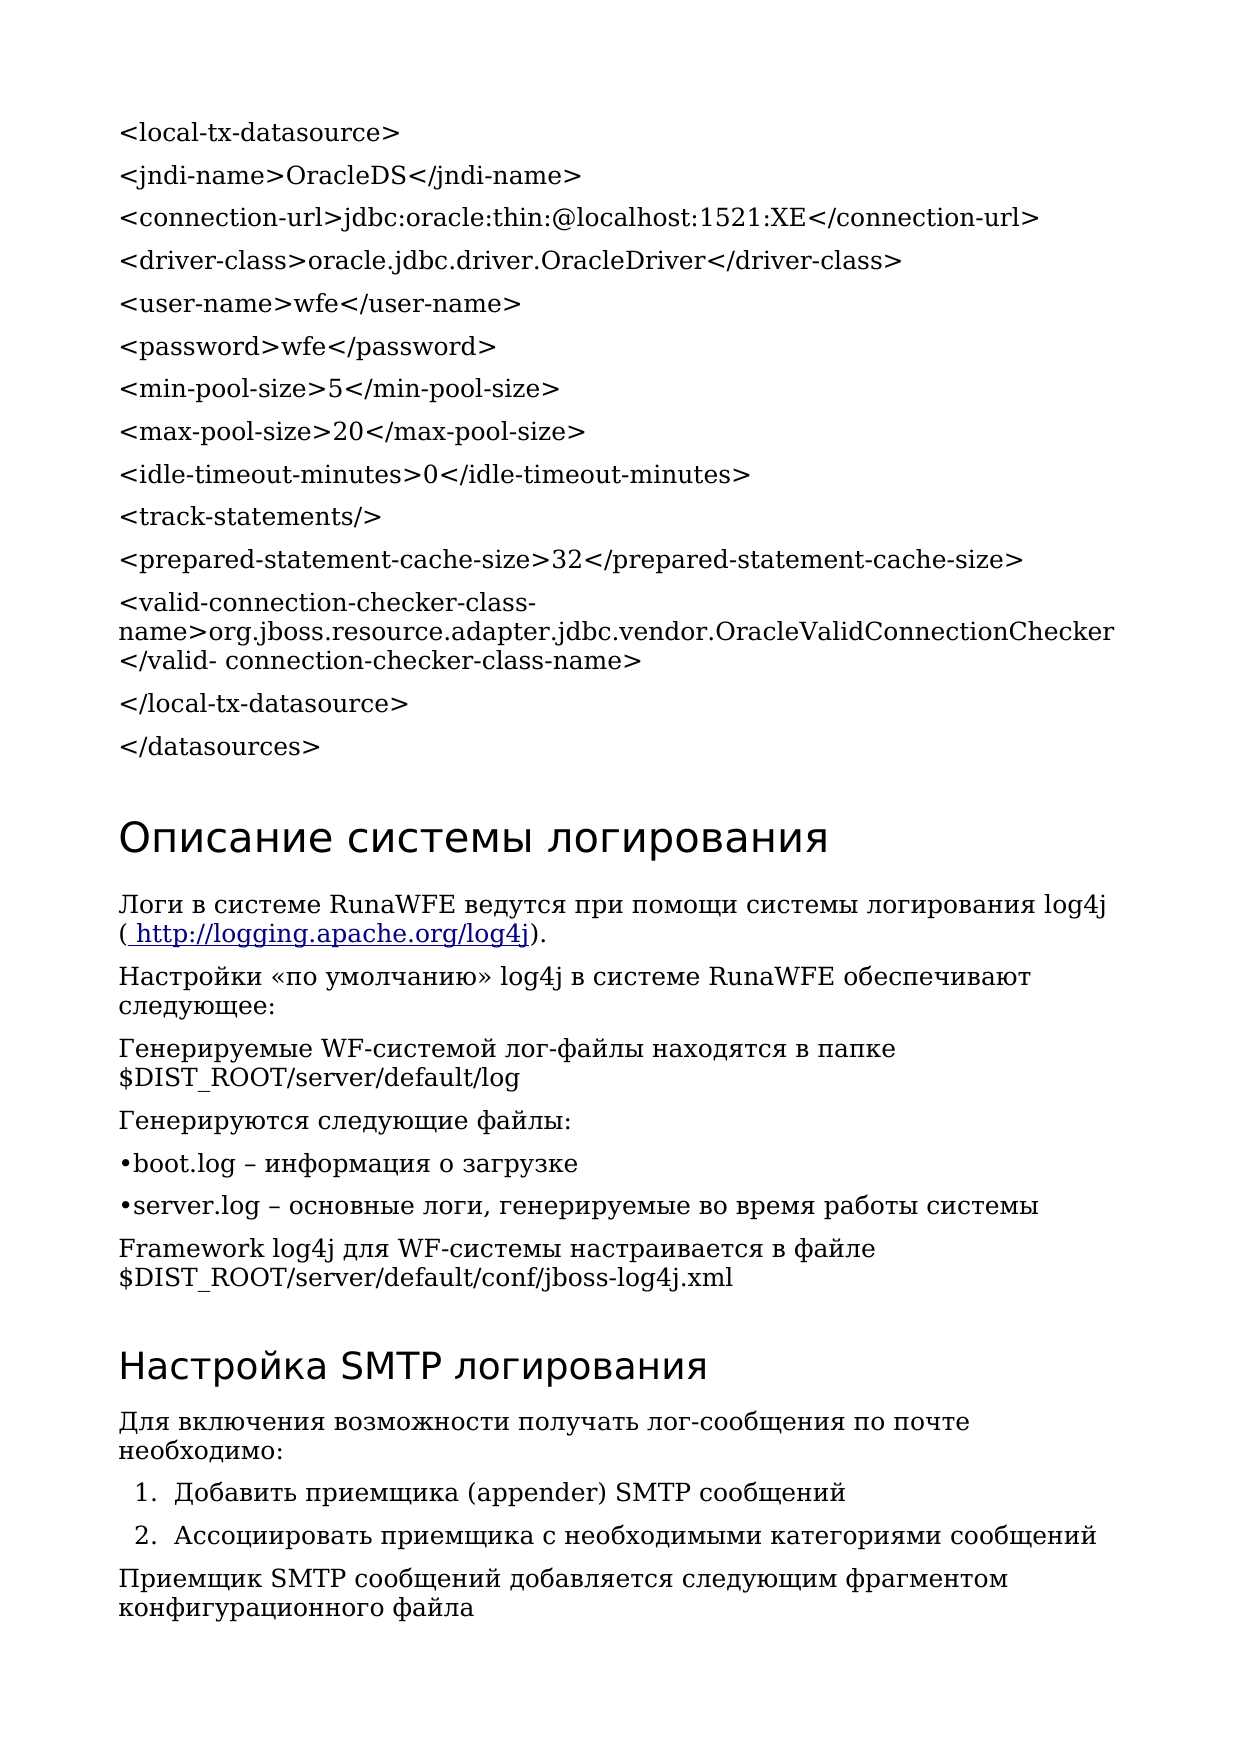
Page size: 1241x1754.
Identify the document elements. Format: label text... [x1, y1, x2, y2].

text </datasources> [118, 732, 1122, 761]
text Генерируются следующие файлы: [118, 1106, 1122, 1135]
text Настройки «по умолчанию» log4j в системе RunaWFE обеспечивают следующее: [118, 962, 1122, 1021]
text </local-tx-datasource> [118, 689, 1122, 718]
text Для включения возможности получать лог-сообщения по почте необходимо: [118, 1407, 1122, 1465]
text <idle-timeout-minutes>0</idle-timeout-minutes> [118, 460, 1122, 489]
text <user-name>wfe</user-name> [118, 289, 1122, 318]
subtitle Настройка SMTP логирования [118, 1345, 1122, 1389]
text Приемщик SMTP сообщений добавляется следующим фрагментом конфигурационного файла [118, 1564, 1122, 1622]
text <driver-class>oracle.jdbc.driver.OracleDriver</driver-class> [118, 246, 1122, 275]
text Логи в системе RunaWFE ведутся при помощи системы логирования log4j ( http://logging.apache.org/log4j). [118, 890, 1122, 949]
text <local-tx-datasource> [118, 118, 1122, 147]
list boot.log – информация о загрузке [118, 1149, 1122, 1178]
text <password>wfe</password> [118, 332, 1122, 361]
list Ассоциировать приемщика с необходимыми категориями сообщений [118, 1521, 1122, 1550]
text <prepared-statement-cache-size>32</prepared-statement-cache-size> [118, 545, 1122, 574]
text <valid-connection-checker-class-name>org.jboss.resource.adapter.jdbc.vendor.OracleValidConnectionChecker</valid- connection-checker-class-name> [118, 588, 1122, 675]
list server.log – основные логи, генерируемые во время работы системы [118, 1191, 1122, 1221]
text <jndi-name>OracleDS</jndi-name> [118, 161, 1122, 190]
list Добавить приемщика (appender) SMTP сообщений [118, 1478, 1122, 1508]
text <max-pool-size>20</max-pool-size> [118, 417, 1122, 446]
text <connection-url>jdbc:oracle:thin:@localhost:1521:XE</connection-url> [118, 203, 1122, 233]
subtitle Описание системы логирования [118, 813, 1122, 862]
text Framework log4j для WF-системы настраивается в файле $DIST_ROOT/server/default/conf/jboss-log4j.xml [118, 1234, 1122, 1292]
text <track-statements/> [118, 502, 1122, 532]
text Генерируемые WF-системой лог-файлы находятся в папке $DIST_ROOT/server/default/log [118, 1034, 1122, 1092]
text <min-pool-size>5</min-pool-size> [118, 374, 1122, 403]
